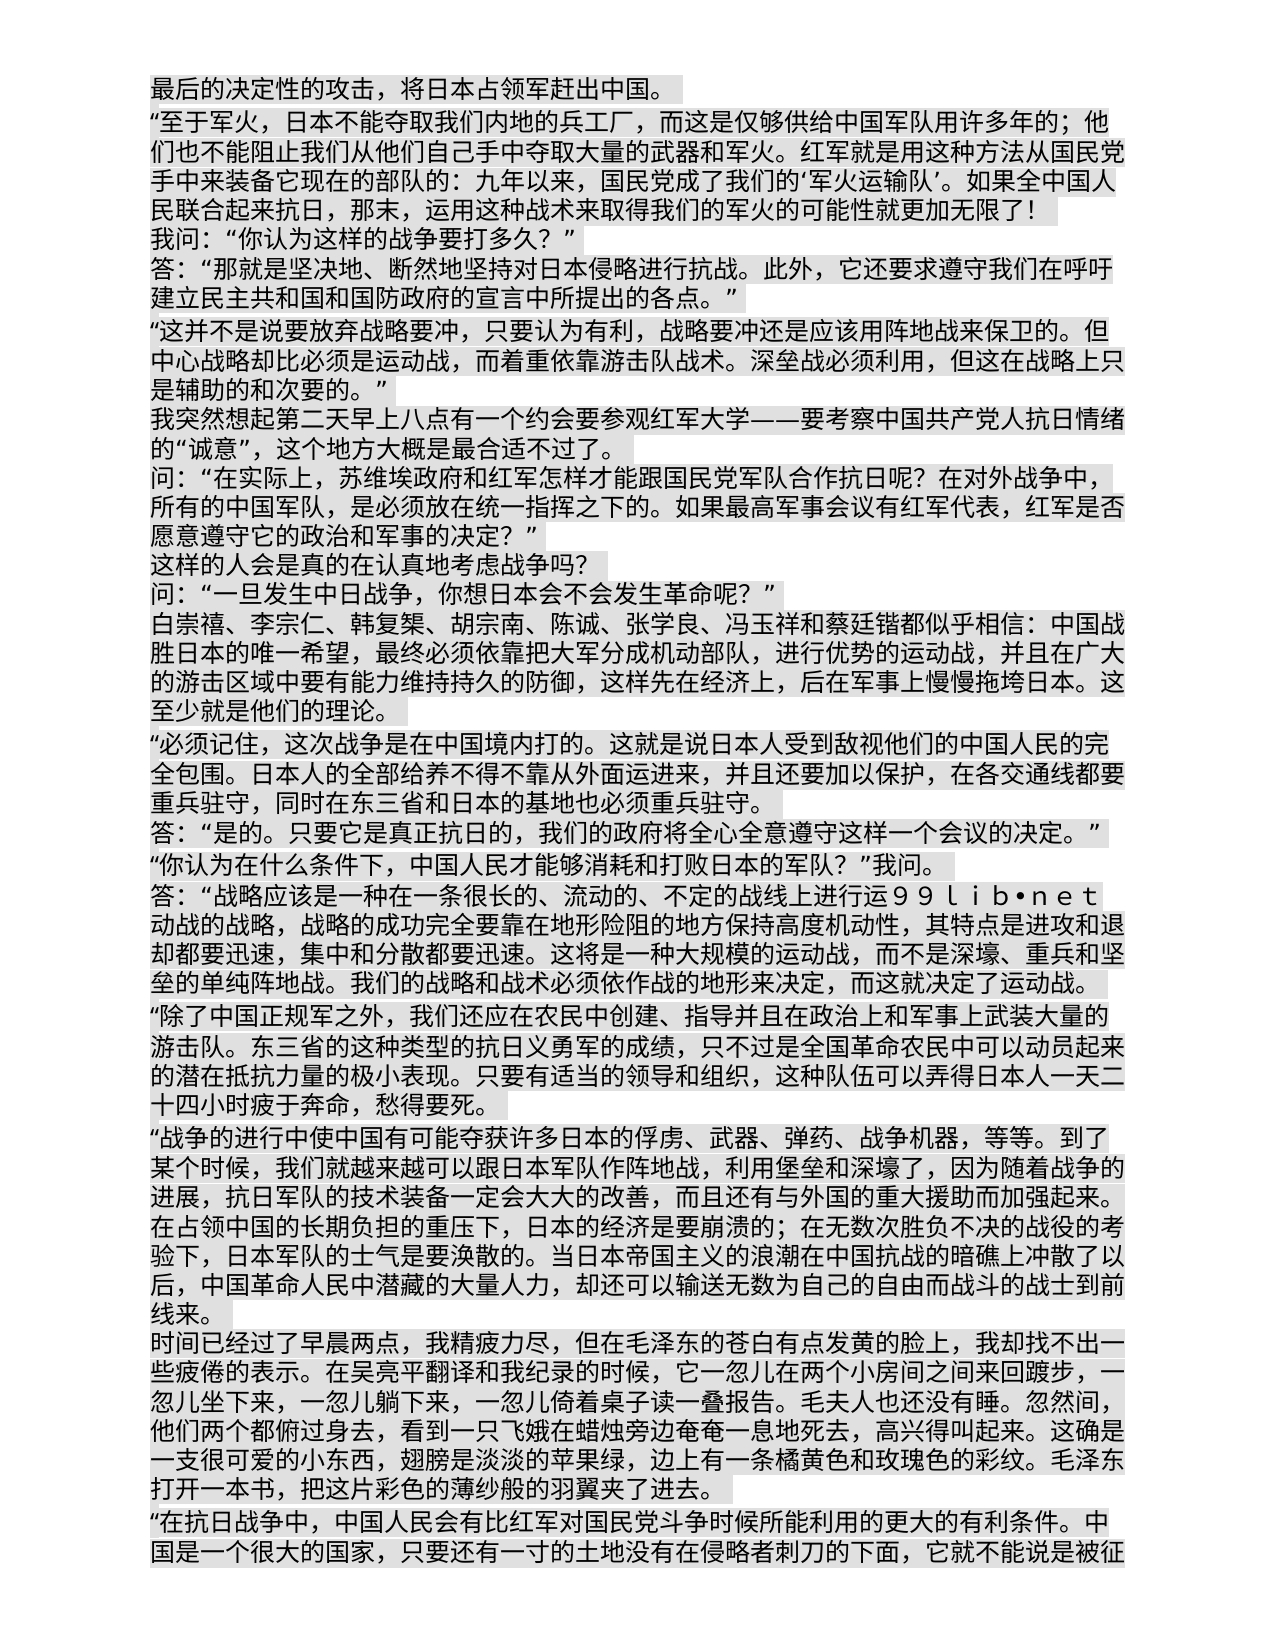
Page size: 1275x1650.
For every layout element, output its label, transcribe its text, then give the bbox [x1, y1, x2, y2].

text TO 123 西行漫步作者埃德加·斯诺1970年訪問中國一年後，分別在美國及義大利發表文章。1972年作者過逝。 一九七一年四月十八日意大利《时代》周刊---同毛泽东的一次交谈 一九七一年四月三十日美国《生活》杂志--我们同毛泽东谈了话 兩篇文章毛沒有提到日本 ，如果你另有所本，請找出來來源，否則你就是造謠胡扯。 意大利《时代》周刊 同毛泽东的一次交谈 去年十月，我登上了天安门城楼，周恩来总理乎意料地来找我。几秒钟之后，我的妻子和我被介绍给了毛泽东，这发生在中国的中心，在人类四分之一的中心。在下面能容纳五十万人的大广场上，一个大标语牌上写着毛泽东一九七零年五月二十日声明中的一句话，这一声明保证中国坚决支持柬埔寨的西哈努克亲王反对郎诺和美国，坚决支持刚刚建立起来的印之人民反美联盟，毛的这句话是： “全世界人民团结起来，打败美国侵略者及其一切走狗！” 后来，在毛主席七十七寿辰那天，《人民日报》发表了我们在天安门上的照片，照片的说明中把我说成是“美国友好人士”。那天这家报纸在每天都刊登毛思想的右上角登了这样一句话，“全世界人民包括美国人民都是我们的朋友。” 毛总是注意把各国人民同其政府的政策区分开来，我对于自己能作为这一态度的一个象征而感到高兴。 主席同我紧紧握手表示欢迎。他比一九六五年我上一次看到他时瘦了些，但更精神了，正是在那时，他正要采取他的政治生涯中也许是最勇敢的决定，但这一点我是现在才知道的。 主席简短地向我谈了一九六七年的几乎是无政府状态的情况，同时我们一起看那些为庆祝国庆准备的生动的彩车，真是五彩缤纷，形象动人！重点是中国的生产和备战。到处都有穿军装的人，但是，可以看到的为数不多的武器是民兵队伍手里的武器，其中有很多姑娘，头上梳着辫子。颂扬毛的著作的生动的画面一个接一个，但首先是涉及工厂、公社、文化事业和军事生活的画面。全身塑像和半身像，有的很大，重现了站在我身边的这位人物、这位领袖、这位第二次的解放即文化上的解放的创议人的形象。这第二次的解放是为了使革命象原来的那样纯洁，是为了让空前广泛的群众参加到革命中来。 在我们面前通过的游行队伍喊着，毛主席万岁，毛主席万岁，毛主席万万岁！很多青年人的眼里饱含着热泪。 我不由得指着这怀着崇拜心情的游行队伍问毛： “您觉得所有这些怎么样？您的印象如何？” 主席微露嗔色，摇摇头，又说“很好”，但看来他不是十分满意的。这是什么意思？又过来一些游行的人把我们的谈话打断了，使他没有能回答我的问话。只是在经过几周之后，在一次长时间的谈话中，我重新提出这一问题时，毛才非常坦率地向我谈到，个人崇拜是“讨嫌”的。我这才发现，在十月的那天，他的反应并不是赞成那些成千上万双手里拿着用来赞扬毛语录的画面、旗子和鲜花的。 问题仍然是重建党和重建国家的领导机构。据周恩来说，原来的党员恢复组织生活得占百分之九十五，而很多很有经验的干部正在等待重新任命职务。 当然，党的核心形式上在一九六九年四月就已经建立起来，那时，九大选出了新的中央委员会。但是，那时大量的老干部还在公社或者五-七干校（毛发出有关指示的日子）劳动。最严重的情况是，他们还得等待“解放”，还要令人满意地完成“斗、批、改”的三个阶段才能得到解放。另外一些干部被送去进行正常的思想教育，这是所有的党员都应该定期接受的教育。 同时，从家庭开始对新宪法进行全国性的讨论，新宪法号召要提高警惕，要进行群众性的大批判。新宪法的通过同第四届人大召开将一起使文化大革命达到最高峰。新宪法说中国是“中国共产党领导的”“无产阶级专政的社会主义国家”。七月一日将庆祝中国共产党的五十周年，那时，通过在形式上重建省委——这是“改”的象征————以及全国团结，政权的恢复，重建工作将完成。 “走资派”刘接受挑战 一九六六年党瘫痪到最严重程度时，重建的进程是很困难很艰巨的，那时，文化革命发展到了摧毁党的地步。 为什么这样强大的党的创建者和公认的天才领袖要“断然粉碎这个党”呢？这不是毛原来的打算，他只是要把“一小撮”人清除出权力结构。但是，最后触及到了很多高级领导人和毛的一些最老的同事。为首的是刘少奇，他是党的第一副主席，国家主席。 毛泽东永远是党的主席，刘是他的第一“副主席”。但是，一九六四年，毛失去了对他的“继任人”们组成的大部分机构，首先是国家机构的实际控制。比如，一九六五年，他甚至不能在北京的党报上发表一篇重要的文章，文章的目的是开始文化革命的宣传阶段。毛不得不以小册子的方式在上海发表它。 刘及其在中央委员会的盟友一直利用毛的名望利用国家、工会、党校、政治干部和官员来施展阴谋。确实，很多干部都认为自己是真正的毛泽东主义者，但是，刘以及同刘一样思想的那些同伙特别在一九五九到六一年的经济危机之后，在理论上利用了对毛的崇拜，在实际上侮辱了毛主义。他们不强调阶级斗争而只搞生产，他们只靠“专家”来提高技术水平，搞政治为经济权利和技术权利服务。他们主张扩大国家信贷（以及国家债务），而不是“大跃进”，不是以积极的劳动的思想热情来作资本。 在讨论后来成为毛的文化革命的纲领的文件时最后摊牌了。在一次决定性的冲突中，刘顽固地反对毛的第一点、也是最基本的一点：“斗垮走资本主义道路的当权派，批判资产阶级的反动学术“权威””，批判资产阶级和一切剥削阶级的意识形态，改革教育，改革文艺，改革一切不适应社会主义经济基础的上层建筑……” 刘面临的一个选择：要么粉碎自己的机构，要么进行较量。他没有放弃挑战。一九六五年一月二十五日，而不是在此之前，毛决定，刘必须下台。至少是一个高级负责人对我谈了这一点。 毛认为，人民和党员群众虽然是站在他的一边的，但被阴险的反对派引上了邪路。青年必须经历更深刻的第二次革命，接受教育，必须在斗争中接受锻炼，通过深入学习毛的教导重新获得生气。他希望恢复已经丧失的延安时代（一九三七——四七年）的精神，那时，一种平等的思想主宰那个时代，那时，毛的思想和党的首脑们教育党员们去争取最后的胜利。 应当有一种高于一切的思想，这就是毛的教导。这就意味着，高度集中，精简机构，相信群众的积极性和创造性，使城里人学会当农民，优先满足占人口百分之八十的农民的要求，农民自己用本身劳动创造的财富来进行集体投资，取消资产阶级的一切影响。换句话说，毛要的事，他的革命生涯的经历，以及必然的一切结果，让新的一代也来经历一番。 训练大家使用武器 因此，毛的信念所提出的第一个问题就是，党正沿着（苏联）修正主义的道路走向资本主义，正在出现一个新的特权阶层，一个掌权的官僚阶层，一个脱离人民的官吏阶层。第二个问题是同第一个问题密切联系的，即刘少奇妄图提出以妥协来解决中苏之间的僵局的问题。从一九六五年起，美国对北越的进攻出现了把战争扩大到中国的危险。刘要派一个中国代表团参加一九六六年召开的苏共二十三大，目的是恢复中苏联盟。毛的态度恰恰相反：要相信自己，要独立，要把 全国办成一个大学校，学习用人民战争反对美帝国主义和苏联社会帝国主义。 还讨论到了很多次要的问题和一些政治问题，但上面提到的两个问题是基本的。现在，人们说，刘和毛从一开始就代表着“两条路线”。毫无疑问，“两条路线”是存在的。据毛说，在党由两个人领导的四十五年里，也存在这样的情况，“非对抗性矛盾（逐步）变成了对抗性矛盾”（不可调和的矛盾）。是个人争权的斗争吗？人情的因素是不能完全同客观政治现实分开的，但是，毫无疑问，毛和刘之间的冲突首先是由于，两个人对于伟大的中国革命的方法和目标的考虑在实质上是不相同的。 关于后来发生的事已经写了很多，但这些历史是很复杂的，很难在这里用几行字说清。但只要说一点就够了，即毛在解放军帮助下所取得的胜利是如此全面，以致副主席、国防部长林彪可以在党的九大（九大定他为毛的法定继任人）说：“在任何时候、任何情况下，谁反对毛主席、谁反对毛泽东思想，就全党共讨之，全国共诛之。” 现在的事实是，毛泽东思想终于把全国动员到如下这样的目标上来：加速消灭城乡差别;提高生活水平和文化水平；工人、农民、士兵、党的官员和技术人员都一样有可能前进；农业技术和农业生产纳入学校教学内容之中，大家都亲自经历一番；消灭一切资产阶级思想，特别是在知识分子和官员当中残留的资产阶级思想；是学生和工人溶为一体，把学校的理论和工作实践结合起来，这样来使高等教育无产阶级化；按军队的而教育办法训练大家都使用武器；把青年培养成为这样的代表一个阶级的一代人：他们十分开通，受到良好教育，具有为全国人民和全世界人民服务的思想，不顾个人的得失，具有首先使人类最终摆脱饥饿、贪婪、无知、战争和资本主义这样的世界观。 这就是一切？是的，但还有别的。我只是简单地转述了我从官员、毛思想的积极分子以及受过毛思想的“再教育”的人那里听来的话。我也是用毛思想来解释文化革命过去是怎么回事、现在又是怎么回事的。 梦想参军 从林彪在党的九大宣布“无产阶级文化大革命取得了伟大胜利”至今两年以来，几乎占人口百分之九十七的非党群众在今天是如何生活得呢？ 幼儿园的许多孩子们给我唱了《毛主席永远和我们在一起》的歌子。任何人都会对你说他热爱毛主席。而且，今天的人同一九六五年我认识的人，除了大家都佩戴毛主席像章之外，在外表上几乎再没有任何区别。人们的穿着都一样：灰色和浅蓝色的裤子和上衣，男女都一样，别的就是草绿色和蓝色卡叽衣服。许多人宁愿在家里穿较好的和色彩鲜艳的衣服，然而现在在街上看到的“时兴”服装绝对是无产阶级化的。在城市里，农民和知识分子越来越难区分，象街道是干净整齐的一样，这两种人都是干净整齐的。 人们纯朴自然，言谈行动彬彬有礼。今天，群众都更多地受到教育；几乎所有的儿童都上学；在很多工厂里，工人都是中学毕业生。由于在过去二十年里载了许多树，城市变得漂亮起来；对农业的全面改造正改变着农村的旧面貌。 中国显然是从未有过地富裕起来，但不是个人富裕。 人们的营养丰富，身体健康，衣着合身；每周六天工作、参加政治活动或学习技术。空闲的时候，人们如果不去挖地道或修防空洞，就在家休息，或者打乒乓球或者是同朋友去游泳。人们偶尔也有一些担心的事，但担心的不是食品价格上涨、医药费用或税收增加。人们的生活水平不是很高，但是，他们不知道什么是借债和典当，不必担心折磨过他们的父母的饥饿和贫困。人们看到的报纸和杂志登的首先是政治和鼓舞人的消息，现在没有一个中国人是不关心政治的。另一方面，人们不必因这样的消息而感到担心：犯罪行为、经济危机、污辱、种族骚乱、婚姻丑事、吸毒、腐败行为、对富人的阶级性的妒忌等等。正如一个观察家所说的那样，中国是“道德的渊薮”。 我看到，工资稍有变动，即低工资和中等工资略有增加，高工资稍有缩减。 在十几个大城市里，在一些省城和公社里我看到，消费品很好，售价比一九六五年低或者几乎相等。 粮食、食油和棉布都是定量供应的。粮食定量根据人们的工种不同而不同，每人每月的定量在十三公斤到二十公斤之间，再加上目前供应充足的副食品，这是足够的了。中国是世界上生产棉纺品最多的国家，但这是在国际市场上的地位，在国内每人配给五米半棉布。相反，合成纤维品是随便购买的，因而需求量也就很大。食油的定量平均起来可以足够一家人的需要。除此以外，所有的消费品都是随便购买的。我没有看到私人汽车有所增加，为此，城市和铁路运输良好。交通费极低。 普通人一家也许至少有一辆自行车（农民也是如此）。有很多类型的住房，但一般说来都比过去的好（在农村，农民有自己的房屋，不必交房钱）。工厂工人的医疗费用食油他们的组织支付的。医药的售价比起西方国家的售价来简直可以说是不必花钱，避孕药是免费供应的。 除了这一切以外，只要对文化革命进行比较深刻的分析就可能充分地估价中国人民的生活方式。文化革命的效果在工厂、农村的公社、教育、医疗卫生、各种类型的文化活动和军队等方面的组织及政治改变当中是特别显著的。今天，青年的最大的想望是能参加海、陆、空军，但只有少数人被挑选上。 ----------------------------------------------------------- 美国《生活》杂志 毛泽东的一次交谈 毛泽东主席在去年十二月十八日在北京同我进行的一次长达五小时的谈话中，表述了他对中美关系、中俄关系和对外关系方面的其他一些问题以及对无产阶级文化大革命及其后果的一些看法。 主席批评了对毛“个人崇拜”的专讲形式的做法，解释了为什么在文化革命期间曾有必要采取这种讨嫌的做法，并且预言这种做法将逐渐改变。他说，人民共和国政府不久将让能代表美国广泛的政界和新闻舆论界的右、中、左三方面的一些人访问中国。他谈到赞成同美国最高级官员（包括尼克松先生在内）开始进行谈话。他说他寄很大希望于美国人民，认为美国人民将是一只有益于世界的潜在力量。 毛主席强调说，他不希望进行接见记者式的谈话。我们进行的是一次交谈。但是，只是在最近我才能够证实他不反对在不直接引用原话的情况下发表他的某些意见。 那是在清晨。我们共进了早餐，一直谈到一点左右。 毛宽敞的书房里四面都是书架，书架上摆满了数以百计的中文书籍，其中也有少量的外文书籍。许多书中插着注有解释的、作书签用的纸条。大写字桌上高高地堆着报刊和手稿。这是正在从事写作的作家的工作室。通过宽敞的窗户，可以瞥见园景，据说主席亲自在园子里种植蔬菜和试种庄稼。 我们讨论了我写的关于我们上次一九六五年一月谈话的报道，在那篇报道中，我曾写道，他承认中国确有“个人崇拜”。因为我写了这一点，有些人曾批评过我。 他说，那些反对我在一九六七年和一九六八年重访中国的官员都属于一个极左集团的，这个集团曾一度夺了外交部的权，但是，他们都早就被全部清除了。毛继续说，在我们一九六五年进行谈话的时候，许多权力——各个省、各个地方党委内，特别是北京市党委内的宣传工作地权力——他都管不了了。正因为如此，他那时曾说过需要有更多的个人崇拜，以便鼓动群众去摧毁反毛的、党的官僚机构。 今天，情况不同了。主席说，所谓“四个伟大”——对毛本人的称号——“伟大的导师、伟大的领袖、伟大的统帅、伟大的舵手”讨嫌。总有一天要统统去掉。只剩下“TEACHER（导师 ）”这个词，就是教员。毛历来是当教员的，现在还是教员。甚至在他成为共产主义者之前，他就是长沙的一个小学教员。其他的称号一概辞去。 我说：“我常常想，不知道那些呼毛口号最响，挥动旗子最起劲的人，是不是——就象有些人所说的——在打着红旗反红旗。” 毛点点头。他说，这些人分三种。一种是真心实意的。第二种是随大流的——因为别人喊“万岁”，他们也跟着喊。第三种人是伪君子。我（按：指斯诺）没有受这一套的骗是对的。 我说：“我记得，就是你一九四九年进北京之前，中央委员会通过了一个决议——据说是根据你的建议——禁止用任何人的名字来命名街道、城市或地方。” 他说，是的，他们避免了这种做法；但是，其他的崇拜形式出现了。有那么多的标语、画像和石膏像。红卫兵坚持说，如果你周围没有这些东西，你就是反毛。在过去几年中，有必要搞点个人崇拜。现在没有这种必要了，应当降温了。 他接着说，但是，难道美国人就没有自己的个人崇拜吗？各个州的州长、各届总统和内阁各个成员没有 一些人去崇拜他，他怎么能干下去呢？总是有人希望受人崇拜，也总有人愿意崇拜别人。他问我说，如果没有人读你的书和文章，你会高兴吗？总要有点个人崇拜嘛。 毛主席对这种有关神和上帝的现象——人需要被人崇拜，也需要崇拜被人——显然考虑过很多。在以前的访问中，他曾详细谈过这个问题。 我说：“伏尔泰曾写道，如果没有上帝，人类也必须造一个。在那个时代，如果他表示他是一个彻底的无神论者，他就可能掉脑袋。” 毛同意，许多人因为说了比这要轻得多的话就掉了脑袋。 我说：“自那时以来我们已经取得了一些进步。人类已经在一些事情上改变了上帝的观点。其中一件事就是节制生育，在这个问题上，中国现在同五年前或者十年以前比较起来有了很大的变化。” 他说，没有。说我（按：斯诺）受人欺骗了。在乡下，妇女仍然想要男孩。如果第一个和第二个孩子都是女孩，她还想再生一个。如果生了第三个，还是个女孩，这位母亲还想再生。很快就生了九个。这位母亲已经四十五岁左右了，她最后只好决定就这样算了。这种态度必须改变，但是需要时间。在美国情况也许一样吧？ 主席说，要男女完全平等，现在不可能。但是在中国人和美国人之间无需有偏见。可以相互尊重和平等。他说他寄很大希望于这两国人民。 如果苏联不行，那么他将寄希望于美国人民。单是美国就有两亿多人口。生产已经高于各个国家，教育普及。他将高兴看到在那里出现一个党来领导革命，虽然他并不预料在最近的将来就会出现。 他说，同时，外交部正在研究让美国人左、中、右都来访问中国。是否应当让代表垄断资本家的尼克松这样的右派来呢？应当欢迎他来，因为，据毛解释说，目前中美两国之间的问题要跟尼克松解决。毛将高兴同他谈，他当做旅行者也行，当作总统也行。 他说，遗撼的是我（按：指斯诺）代表不了美国；我不是一个垄断资本家。我能够解决台湾问题吗？何必那么僵着？蒋介石还没有死。但是台湾关尼克松什么事？这个问题是杜鲁门和艾奇逊搞的。 有一点提一下也许是适宜的——这并不是我同毛主席谈话内容的一部分——这就是：在北京的外国外交官去年了解到，某些中国人当时正在转达华盛顿给中国政府的信。这种联系旨在向中国领导人说明尼克松先生对亚洲的“新看法”。据说，尼克松坚决要尽快撤出越南，谋求通过谈判由国际保证东南亚的独立；通过弄清台湾问题结束中美关系的僵局，使这个人民共和国进入联合国并同美国建立外交关系。一九七零年有两个重要的法国人来过中国。第一个是计划部长安德烈-贝当古，第二个是戴高乐政权时的总理莫里斯-顾夫-德姆维尔。莫-顾夫-德姆维尔为戴高乐将军访华作好了安排，这次访问本来是准备在今年进行的。我自权威方面获悉，尼克松先生最早是向戴高乐将军透露他打算谋求同中国取得真正的缓和的。有些人当时曾预料戴高乐在访问时将在促成中美认真交谈方面起关键的作用。他的死使这一点未能实现。毛主席给戴高乐夫人的对这位将军的唁电，据人们所知，是自从罗斯福去世以来他对任何非共产党政治家的唯一的一次赞扬。 与此同时，其他外交官很活跃。一位已经访唔过一次尼克松总统的欧洲国家驻北京使团团长于去年十二月再次来到华盛顿。他绕过国务院跑到白宫去举行会谈，于一月间回到中国。我在二月间离北京前不久，曾自另一位绝对可靠的外交人士处获悉，白宫当时再次转达了一个信息，询问总统如果派一位私人代表前往同中国最高级领导人交谈，他将在中国首都受到怎样的接待。 我必须再次强调，上述背景情况中没有任何情况是毛泽东向我提供的。 在我们谈话的时候，主席再次向我追述说，教给中国人民进行革命的正是日本军国主义者。由于他们的侵略，他们激起了中国人民进行战斗，并且帮助了中国的社会主义取得统治地位。 我提到几天前西哈努克亲王曾对我说：“尼克松是毛泽东最好的代理人。他对柬埔寨炸得越凶，他就越使更多的人变成共产党人。他是他们最好的弹药运输人。”毛泽东同意说，是的，他喜欢那样的帮助。 我提醒他说，两个月前天安门广场举行“十一”游行时我同他的谈话的过程中，他曾告诉我，他“不满意目前的情况”。我请他解释他那番话的意思。 他回答说，文化大革命中有两件事他很不赞成。一个是讲假话。有人一面说要文斗，不要武斗，而实际上却在桌子下面踢人家一脚，然后把脚收回来。当被踢的那个人问他：“你为什么踢我啊”他又说：“我没有踢你啊，你看，我的脚不是还在这里吗？”毛说，这是讲假话。后来，文化大革命中的冲突发展成了打派仗——开始用长矛，后来用步枪，，又用迫击炮。外国人讲中国大乱，不是假话，是真的，武斗。 主席很不高兴的另一件事是虐待“俘虏”——即罢了官和接受再教育的党员和其他人。解放军的老办法——释放俘虏并发给路费回家，这曾使许多敌人士兵受到感化而志愿参加他们的队伍——常常被忽视了。 毛泽东最后说，如果一个人不讲真话，他怎么能到别人的信任呢？谁信任你啊？朋友之间也是这样。 我问道：“俄国人害怕中国人吗？” 他回答说，有人是这样说，但是他们为什么要害怕呢？中国的原子弹只有这么大（毛伸出他的小手指），而俄国的原子弹有那么大（他伸出他的拇指）。俄国和美国的原子弹加起来（他把两个拇指并在一起）有这么大。 但是 从长远的观点来看，俄国人害怕中国吗？ 他回答说，听说他们有点怕。即使一个人的房子里有几只老鼠，这个人也可能吓坏了，怕老鼠吃掉他的糖果。比如，中国挖防空洞，俄国人因而感到不安。但是如果中国人钻防空洞，他们怎么能够打别人呢？ 至于意识形态问题，是谁打了第一枪呢？俄国人叫中国人教条主义，后来中国人叫俄国人修正主义。中国发表了俄国人的批评文章，但是俄国人不敢发表中国的批评文章。后来他们派了一些古巴人，随后又派了罗马尼亚人去要求中国人停止公开论战。毛说，那不行。如果必要的话，要争论一万年。后来柯西金本人来了。他们会谈后，毛对他说，他将减少一千年，但是不能再减了。 他说，俄国人瞧不起中国人，也瞧不起许多国家的人民。他们以为，只要他们一句话，大家就都会听从。 他们不相信也有不听的，其中一个就是鄙人。尽管中俄意识形态的分歧现在是不可调和的（正如他们在柬埔寨问题上采取互相矛盾的政策所表明的那样），但是他们最终还是可以解决他们国家之间的问题的。 毛主席再次提到美国说，中国应该学美国把责任和财富分散到五十个州的那种发展办法。中央政府不能什么事都干。中国必须依靠地区和地方的积极性。 通过这次和其他几次非正式的交谈，我相信，在今后的中美会谈中，毛主席一定会坚持那些指导中国全部对外政策、中国在意识形态方面和对世界的看法以及中国的地区政策的基本原则。另一方面，我也相信，在国际紧张局势得以缓和以后，中国将谋求同欢迎它充分参加世界事务的一切友好国家和敌对国家中的一切友好人民进行合作。 ------------------ 另外 在1937年出版的西行漫記裡毛談到抗日戰爭，這是在日本侵華全面戰爭的前一年。 三 论抗日战争 “这一切以及其他的因素，是决定战争的条件，使我们可以对日本的堡垒和战略根据地作最后的决定性的攻击，将日本占领军赶出中国。 “至于军火，日本不能夺取我们内地的兵工厂，而这是仅够供给中国军队用许多年的；他们也不能阻止我们从他们自己手中夺取大量的武器和军火。红军就是用这种方法从国民党手中来装备它现在的部队的：九年以来，国民党成了我们的‘军火运输队’。如果全中国人民联合起来抗日，那末，运用这种战术来取得我们的军火的可能性就更加无限了！ 我问：“你认为这样的战争要打多久？” 答：“那就是坚决地、断然地坚持对日本侵略进行抗战。此外，它还要求遵守我们在呼吁建立民主共和国和国防政府的宣言中所提出的各点。” “这并不是说要放弃战略要冲，只要认为有利，战略要冲还是应该用阵地战来保卫的。但中心战略却比必须是运动战，而着重依靠游击队战术。深垒战必须利用，但这在战略上只是辅助的和次要的。” 我突然想起第二天早上八点有一个约会要参观红军大学——要考察中国共产党人抗日情绪的“诚意”，这个地方大概是最合适不过了。 问：“在实际上，苏维埃政府和红军怎样才能跟国民党军队合作抗日呢？在对外战争中，所有的中国军队，是必须放在统一指挥之下的。如果最高军事会议有红军代表，红军是否愿意遵守它的政治和军事的决定？” 这样的人会是真的在认真地考虑战争吗？ 问：“一旦发生中日战争，你想日本会不会发生革命呢？” 白崇禧、李宗仁、韩复榘、胡宗南、陈诚、张学良、冯玉祥和蔡廷锴都似乎相信：中国战胜日本的唯一希望，最终必须依靠把大军分成机动部队，进行优势的运动战，并且在广大的游击区域中要有能力维持持久的防御，这样先在经济上，后在军事上慢慢拖垮日本。这至少就是他们的理论。 “必须记住，这次战争是在中国境内打的。这就是说日本人受到敌视他们的中国人民的完全包围。日本人的全部给养不得不靠从外面运进来，并且还要加以保护，在各交通线都要重兵驻守，同时在东三省和日本的基地也必须重兵驻守。 答：“是的。只要它是真正抗日的，我们的政府将全心全意遵守这样一个会议的决定。” “你认为在什么条件下，中国人民才能够消耗和打败日本的军队？”我问。 答：“战略应该是一种在一条很长的、流动的、不定的战线上进行运９９ｌｉｂ•ｎｅｔ动战的战略，战略的成功完全要靠在地形险阻的地方保持高度机动性，其特点是进攻和退却都要迅速，集中和分散都要迅速。这将是一种大规模的运动战，而不是深壕、重兵和坚垒的单纯阵地战。我们的战略和战术必须依作战的地形来决定，而这就决定了运动战。 “除了中国正规军之外，我们还应在农民中创建、指导并且在政治上和军事上武装大量的游击队。东三省的这种类型的抗日义勇军的成绩，只不过是全国革命农民中可以动员起来的潜在抵抗力量的极小表现。只要有适当的领导和组织，这种队伍可以弄得日本人一天二十四小时疲于奔命，愁得要死。 “战争的进行中使中国有可能夺获许多日本的俘虏、武器、弹药、战争机器，等等。到了某个时候，我们就越来越可以跟日本军队作阵地战，利用堡垒和深壕了，因为随着战争的进展，抗日军队的技术装备一定会大大的改善，而且还有与外国的重大援助而加强起来。在占领中国的长期负担的重压下，日本的经济是要崩溃的；在无数次胜负不决的战役的考验下，日本军队的士气是要涣散的。当日本帝国主义的浪潮在中国抗战的暗礁上冲散了以后，中国革命人民中潜藏的大量人力，却还可以输送无数为自己的自由而战斗的战士到前线来。 时间已经过了早晨两点，我精疲力尽，但在毛泽东的苍白有点发黄的脸上，我却找不出一些疲倦的表示。在吴亮平翻译和我纪录的时候，它一忽儿在两个小房间之间来回踱步，一忽儿坐下来，一忽儿躺下来，一忽儿倚着桌子读一叠报告。毛夫人也还没有睡。忽然间，他们两个都俯过身去，看到一只飞娥在蜡烛旁边奄奄一息地死去，高兴得叫起来。这确是一支很可爱的小东西，翅膀是淡淡的苹果绿，边上有一条橘黄色和玫瑰色的彩纹。毛泽东打开一本书，把这片彩色的薄纱般的羽翼夹了进去。 “在抗日战争中，中国人民会有比红军对国民党斗争时候所能利用的更大的有利条件。中国是一个很大的国家，只要还有一寸的土地没有在侵略者刺刀的下面，它就不能说是被征服。就算日本占领了一大部分中国，一块有一万万，或者甚至二万万人口的地方，要打败我们，也还差得很远。我们仍旧有很大的力量来抵抗日本军阀，而且在整个战争中，他们还得不断打一场激烈的后卫战。 “有许多人以为一旦日本占领了沿海的几个战略要冲而实行封锁以后，中国就将不可能继续对日抗战了。这是胡说。我们只要看看红军的历史，就可以驳倒这种看法。在有些时候，我们的力量在数量上要比国民党的军队少十倍或二十倍，他们在装备上也胜过我们。他们 http://www.99lib.net 的经济资源超过我们好几倍，他们还得到外界物资上的援助。可是，为什么红军还能节节获胜，它不仅能够存在到今天，而且还能增加它的力量？ 答：“日本的革命不仅是可能的，而且是一定的。在日军一遭到严重的失败，革命就不可避免地马上要开始发生了。” 问：“怎样才能最好的武装人民、组织人民和训练人民来参加这样的战争？” 问：“中国人民的当前任务是夺回丢给日本帝国主义的全部失地，还是只将日本赶出华北和长城以北的中国领土？” 毛泽东继续说：“从地理方面来说，战场是这样的广大，因此我们有可能以最大的效率来进行运动战，这对像日本这样行动缓慢的战争机器有致命的效果，因为它为了对付后方的袭击，不得不小心翼翼地摸索着前进。如果在一条狭隘的战线上集中重兵、竭力防御一二处要镇，那就完全丢掉了我们地理上和经济组织上的战术有利条件，而重蹈阿比希尼亚的覆辙。我们的战略和战术应该注意避免在战争初期阶段进行大决战，而应该逐步打击敌军有生力量的士气、斗志和军事效率。 一九三六年七月十六日，我坐在毛泽东住处里面一条没有靠背的方凳上。时间已过了晚上九点，“熄灯号”已经吹过，几乎所有的灯火已经熄灭。毛泽东家里的天花板和墙壁，都是从岩石中凿出来的；下面则是砖块地。窗户也是从岩石中凿出的，半窗里挂着一幅布窗帘，我们前面是一张没有上油漆的方桌，铺了一块清洁的红毡，蜡烛在上面毕剥着火花。毛夫人在隔壁房间里，把那天从水果贩子那里买来的野桃子制成蜜饯。毛泽东交叉着腿坐在从岩石中凿成的一个很深的壁龛里，吸着一支前门牌香烟。 问：“你对这样一场战争在军事上和政治上的可能发展趋势有怎么样的看法？” 这里不妨插一句，就是这种战略一般来说似乎也颇得非共产党的中国军事领导人的普遍赞成。南京由于有一支全部靠输入的空军，固然有了一支虽然开支浩大然而力量可观的对内进行镇压的力量，但大部分的专家，对于它在对外战争中的长期价值，却并不存在怎样的幻想。空军和中央军的这种机械化，有许多人甚至视为是化费不赀的玩具，认为在战争初期时肯定有令人感到意外的效果和辅助性的防御作用，但在最初几个星期后，就不能维持主动的作用，因为中国几乎完全没有基本军事工业，足以维持和补充空军或现代战争中任何其他高度技术化的部队。 九*九*藏*书*网答：“是的。我们的军队当然不会开入抗日军队所驻扎的任何区域的——我们在过去也不曾这样做过。红军决不会乘机利用战时的情势。” 问：“在这次‘解放战争’中，你看应该主要采取怎样的战略和战术？” “我们将欢迎并优待被我们俘获的和解除武装的日本官兵。我们不会杀他们。我们将对兄弟一般的对待他们。我们对于日本无产阶级的士兵并无冲突，我们要用一切方法使他们站起来，反对他们本国的法西斯压迫者。我们的口号是：‘联合起来反对共同的压迫者法西斯头子！’。反法西斯的日本士兵是我们的朋友，我们的目标是不矛盾的。” “阿比希尼亚的错误，除了内部政治上的弱点以外，就是在于他们想保有一条纵深战线，使得法西斯便于轰炸，便于放毒气，便于将技术上较强的战争机器对不机动的集中兵力进行袭击，使得自己受到致命的有机伤害。 “我们相信中国人民一旦有了他们自己的政府，开始抗战，需要跟苏联以及其他友邦建立友好联盟时，苏联一定将首先来和我们握手。反对日本帝国主义的斗争，是全世界的事，苏联既是世界的一部分，它同英、美一样不能保持中立。” 他回答说：“三个条件可以保证我们的成功：第一、中国结成抗日民族统一战线；第二、全世界结成反日统一战线；第三、目前在日本帝国主义势力下受苦的被压迫各国人民采取革命行动。在这三个条件中，主要条件是中国人民自己的团结。” 答：“人民必须有组织自己和武装自己的权利。这种自由，蒋介石在过去是不肯给予他们的。但这种压制可并没有完全成功——譬如就红军的情形来说，就是如此。还有，北平、上海和其它各地虽有严重的镇压，但是学生却仍开始把自己组织起来，有了政治上的准备。但是学生和革命的反日群众还没有获得他们的自由，还不能动员起来，加以训练和武装。反过来，当人民大众获得了经济的、社会的和政治的自由，他们的力量就将千百倍的增强，全国人民的真正力量就将显示出来。 毛答：“这要看中国人民的民族统一战线的力量，要看中国和日本国内的许多的决定性因素，要看国际对华援助的程度以及日本内部革命发展的速度而定。如果中国人民的民族统一战线是极其一致的，如果上下左右都是有效地组织起来的，如果那些认识到日本帝国主义对自身利益威胁的各国政府给予中国的国际援助是大量的，如果日本国内很快发生革命，那末这次战争就会很短，很快就可以得到胜利。但是，如果这些条件不能实现，那末战争会是很长久的，但到最后，日本还是要被打败，只不过牺牲重大，全世界都要经历一个痛苦的时期。”99lib•net 问：“共产党对于这样合作的交换条件是什么？” 答：“中国的当前任务是收复全部失地，不仅仅是保卫我们长城以南的主权。这就是说，东三省是必须收复的。但我们并没有将朝鲜包括在内。不过，在我们恢复了中国失地的独立以后，如果朝鲜人要想挣脱日帝国主义的锁链，我们对他们的独立斗争将加以热情的援助。对于台湾也是如此。至于内蒙古，那是汉人和蒙人合居的地方，我们一定要把日本从那里赶出去，帮助内蒙古建立一个自治的政府。” “答案就是，红军和苏维埃政府已在他们区域内的全体人民中，造成了一种磐石般的团结，因为苏区中的每一个人，都准备为他的政府反抗压迫者而战，因为每一个人都是志愿的、自觉的，为着他本身的利益和他认为正确的信仰而战。第二，在苏区的斗争中，人民是由有能力、有力量和有决心的人领导的，他们对于自己的战略上、政治上、经济上以及军事上的需要，都有着深切的了解。红军获得了许多次的胜利——当开始的时候，有决心的革命家手中只握着几十支步枪——因为它在人民中有坚实的基础，能够从老百姓方面甚至从白军方面吸引许多朋友。敌人在军事上强过我们不知多少倍，但在政治上，它却是无法动弹的。 “是的。如果别的帝国主义国家不象日本这样的行动，而且如果中国打败了日本，那就意味着中国人民大众是觉醒了，动员了起来，而且确立了他们的独立。因此，帝国主义这个主要问题也就解决了。” “因此，文体中心点又要归结到全中国人民的动员和团结，统一战线的建立，这就是共产党从一九三二年以来所一直主张的。” 问：“你想苏俄和外蒙古是否会卷入这场战争，是否会来帮助中国？在怎样的情势之下，才有这种可能？” 我在搜集材料上多亏吴亮平给我许多的帮助。他是蒋介石在浙江的故乡奉化一个大地主的儿子。几年以前，因为他那显然有野心的父亲要叫他和蒋总司令的一个亲戚订婚，他就从家里逃出。吴是上海大复大学的毕业生。在上海，帕特·吉文斯曾经逮捕他，使他在华德路监牢里关了两年。他曾经留学法国、英国和苏联，二十六岁，因为作为一个共产党努力工作，领到了制服、住所和食物---后者主要是小米和面条。 “从经济上说，九-九-藏-书-网中国当然不是统一的。但是中国经济的不平衡发展，在对经济高度集中的日本抗战的时候，也是有利的。譬如将上海跟中国其他部分隔绝，对于中国并不像将纽约跟美国其他部分隔绝这样的危害严重。而且，日本要使全中国陷于孤立是不可能的，日本从大陆的观点来看，仍是一个海国，它就不能封锁中国的西北、西南和西部。 答：“这里包含两个问题——外国的政策和中国军队的战略。现在，日本的大陆政策，谁都知道是已经确定的了。那些以为再牺牲一些中国主权，再作一些经济上、政治上或领土上的妥协让步，就可以阻止日本前进的人们，只不过是沉溺在乌托邦的幻想中。南京过去所采取的错误政策，就是根据这种的战略，我们只要看一看东亚的地图，就可知道结果是怎样了。不过我们已经知道，不仅是华北，连长江下游和我们南部的海港，都包括在日本的大陆计划里面。此外，也同样很清楚，日本的海军还想封锁中国海，夺取菲律宾、暹罗（泰国）、印度支那、马来亚和荷属东印度。一旦发生战争，日本必将把这些地方作为它的战略基地，割断英、法、美和中国的联系，独占南太平洋各个海面。这些行动都包括在日本海上战略计划中，我们已看到了这种计划。而且这种海上战略，是必将与日本陆上战略相配合的。 “红军经过自己的斗争，从军阀手中获得了自由，成为一支不可征服的力量。抗日义勇军，也同样的从日本压迫者的手中，获得了行动自由，武装了他们自己。中国人民如果加以训练起来、武装起来和组织起来，他们也一样可以成为一支不可战胜的力量。” 问：“红军是否同意，除了得到最高军事会议的允许或命令之外，不开入也不进攻国民党军队所驻扎的区域？” 答：“苏联当然也不是一个孤立的国家。它不能不顾远东的事态。它不能保持消极被动。它是坐视日本征服全中国，把中国作为进攻苏联的战略基地？还是帮助中国人民抵抗日本侵略者，争取独立，同俄国人民建立友好关系呢？我们认为俄国会采取后一条途径的。 毛泽东开始回答我提出关于共产党对日政策的第一个问题，我的问题是这样的：“如果日本被打败了而且被逐出了中国，你是不是以为‘外国帝国主义’这个大问题总的来说也就此解决了呢？” 坐在我旁边的是吴亮平，他是一位年轻的苏维埃“干部”，在我对毛泽东进行“正式”访问时担任译员。我把毛泽东对我所提出的问题的回答，用英文全部记下来，然后又译成了中文，由毛泽东改正，他对具体细节也必力求准确是有名的。靠着吴先生的帮助，这些访问再译成了英文，经过这样的反复，我相信这几节文字很少有报道的错误。 [150, 75, 1125, 1568]
